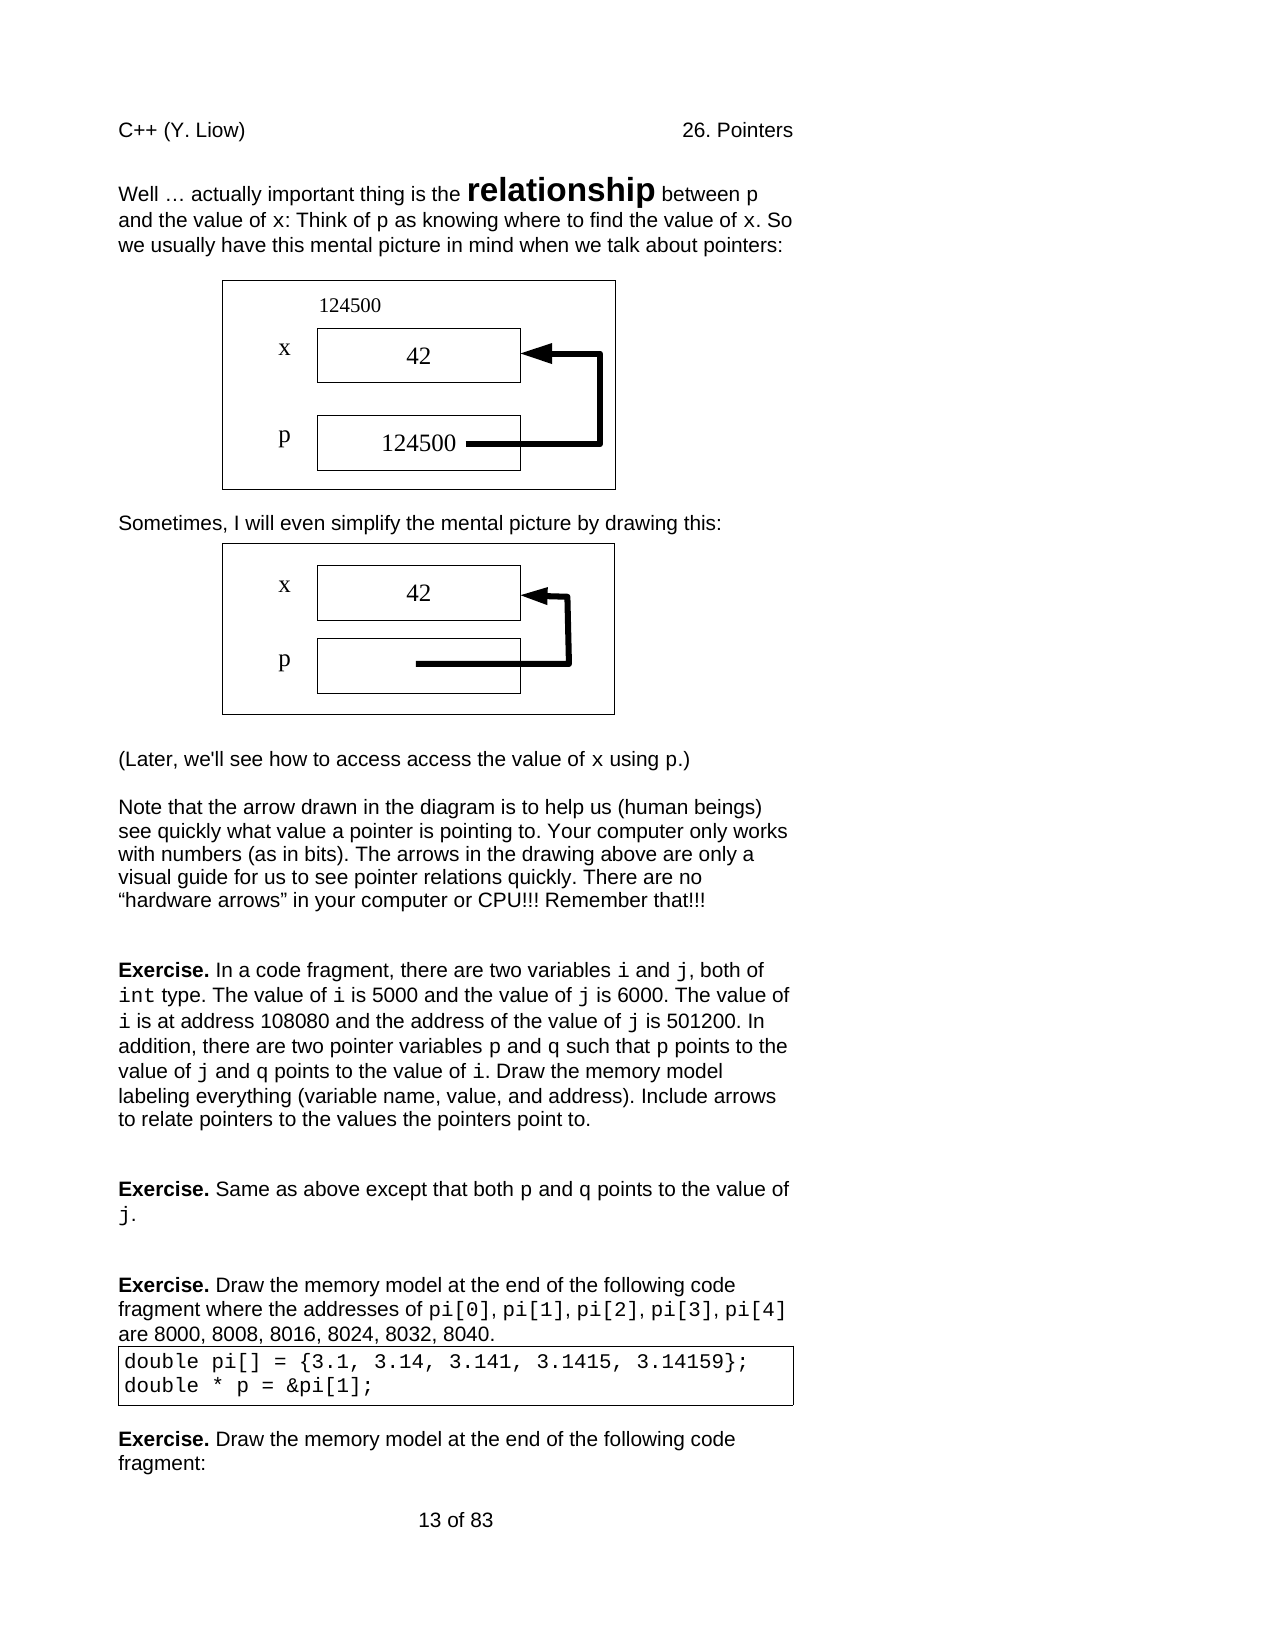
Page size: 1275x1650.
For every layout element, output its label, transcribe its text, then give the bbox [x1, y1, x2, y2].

table_header double pi[] = {3.1, 3.14, 3.141, 3.1415, 3.14159}; double * p = &pi[1]; [119, 1347, 793, 1404]
text Note that the arrow drawn in the diagram is to help us (human beings) see quickly what value a pointer is pointing to. Your computer only works with numbers (as in bits). The arrows in the drawing above are only a visual guide for us to see pointer relations quickly. There are no “hardware arrows” in your computer or CPU!!! Remember that!!! [118, 796, 793, 912]
text Exercise. Same as above except that both p and q points to the value of j. [118, 1177, 793, 1228]
text Sometimes, I will even simplify the mental picture by drawing this: [118, 512, 793, 535]
text (Later, we'll see how to access access the value of x using p.) [118, 748, 793, 773]
text Exercise. Draw the memory model at the end of the following code fragment: [118, 1428, 793, 1474]
text Well … actually important thing is the relationship between p and the value of x: Think of p as knowing where to find the value of x. So we usually have this mental picture in mind when we talk about pointers: [118, 171, 793, 256]
text Exercise. In a code fragment, there are two variables i and j, both of int type. The value of i is 5000 and the value of j is 6000. The value of i is at address 108080 and the address of the value of j is 501200. In addition, there are two pointer variables p and q such that p points to the value of j and q points to the value of i. Draw the memory model labeling everything (variable name, value, and address). Include arrows to relate pointers to the values the pointers point to. [118, 959, 793, 1131]
text Exercise. Draw the memory model at the end of the following code fragment where the addresses of pi[0], pi[1], pi[2], pi[3], pi[4] are 8000, 8008, 8016, 8024, 8032, 8040. [118, 1274, 793, 1346]
